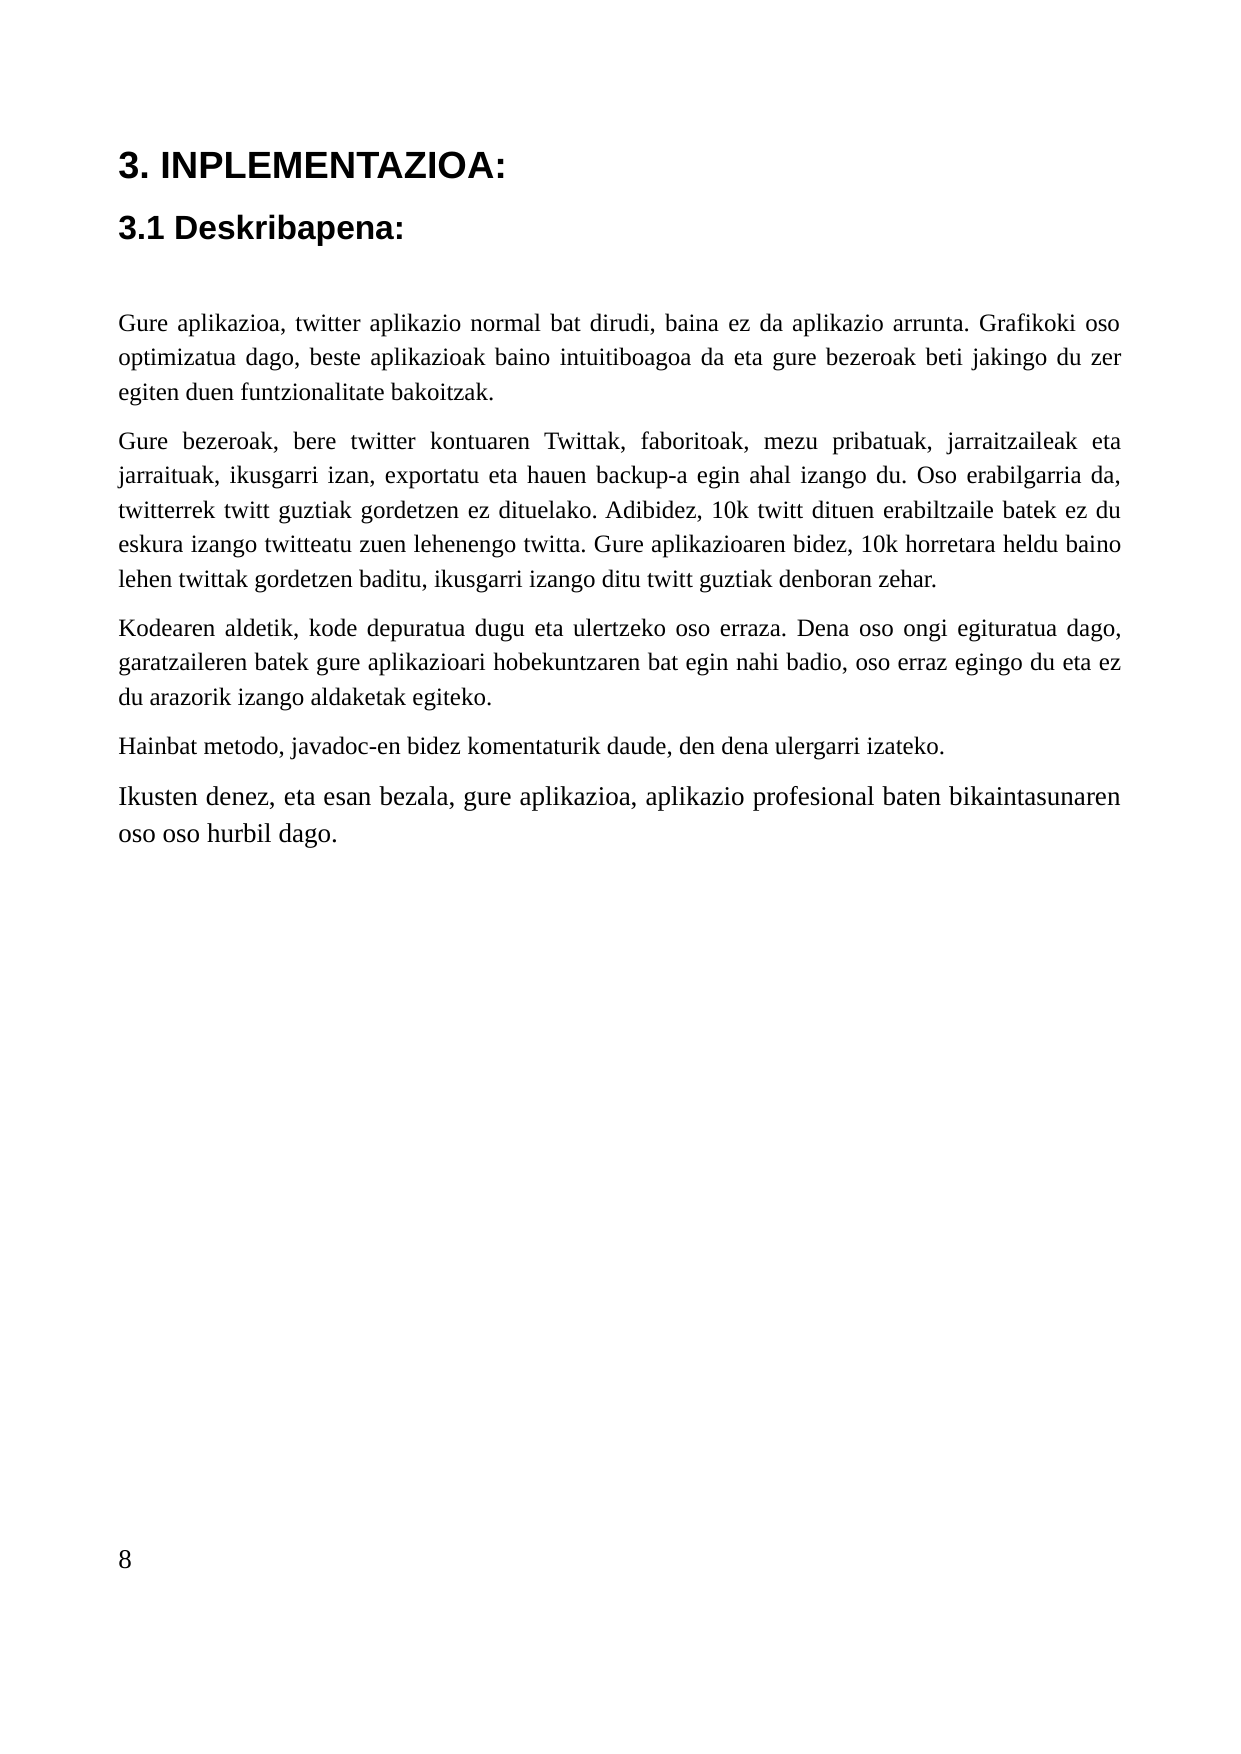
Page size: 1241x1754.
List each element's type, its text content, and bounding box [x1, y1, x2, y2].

subtitle 3.1 Deskribapena: [118, 208, 1122, 246]
text Gure aplikazioa, twitter aplikazio normal bat dirudi, baina ez da aplikazio arrunta. Grafikoki oso optimizatua dago, beste aplikazioak baino intuitiboagoa da eta gure bezeroak beti jakingo du zer egiten duen funtzionalitate bakoitzak. [118, 308, 1122, 406]
text Hainbat metodo, javadoc-en bidez komentaturik daude, den dena ulergarri izateko. [118, 731, 1122, 759]
text Ikusten denez, eta esan bezala, gure aplikazioa, aplikazio profesional baten bikaintasunaren oso oso hurbil dago. [118, 780, 1122, 848]
subtitle 3. INPLEMENTAZIOA: [118, 143, 1122, 187]
text Gure bezeroak, bere twitter kontuaren Twittak, faboritoak, mezu pribatuak, jarraitzaileak eta jarraituak, ikusgarri izan, exportatu eta hauen backup-a egin ahal izango du. Oso erabilgarria da, twitterrek twitt guztiak gordetzen ez dituelako. Adibidez, 10k twitt dituen erabiltzaile batek ez du eskura izango twitteatu zuen lehenengo twitta. Gure aplikazioaren bidez, 10k horretara heldu baino lehen twittak gordetzen baditu, ikusgarri izango ditu twitt guztiak denboran zehar. [118, 426, 1122, 592]
text Kodearen aldetik, kode depuratua dugu eta ulertzeko oso erraza. Dena oso ongi egituratua dago, garatzaileren batek gure aplikazioari hobekuntzaren bat egin nahi badio, oso erraz egingo du eta ez du arazorik izango aldaketak egiteko. [118, 613, 1122, 711]
text 8 [118, 1543, 1122, 1574]
